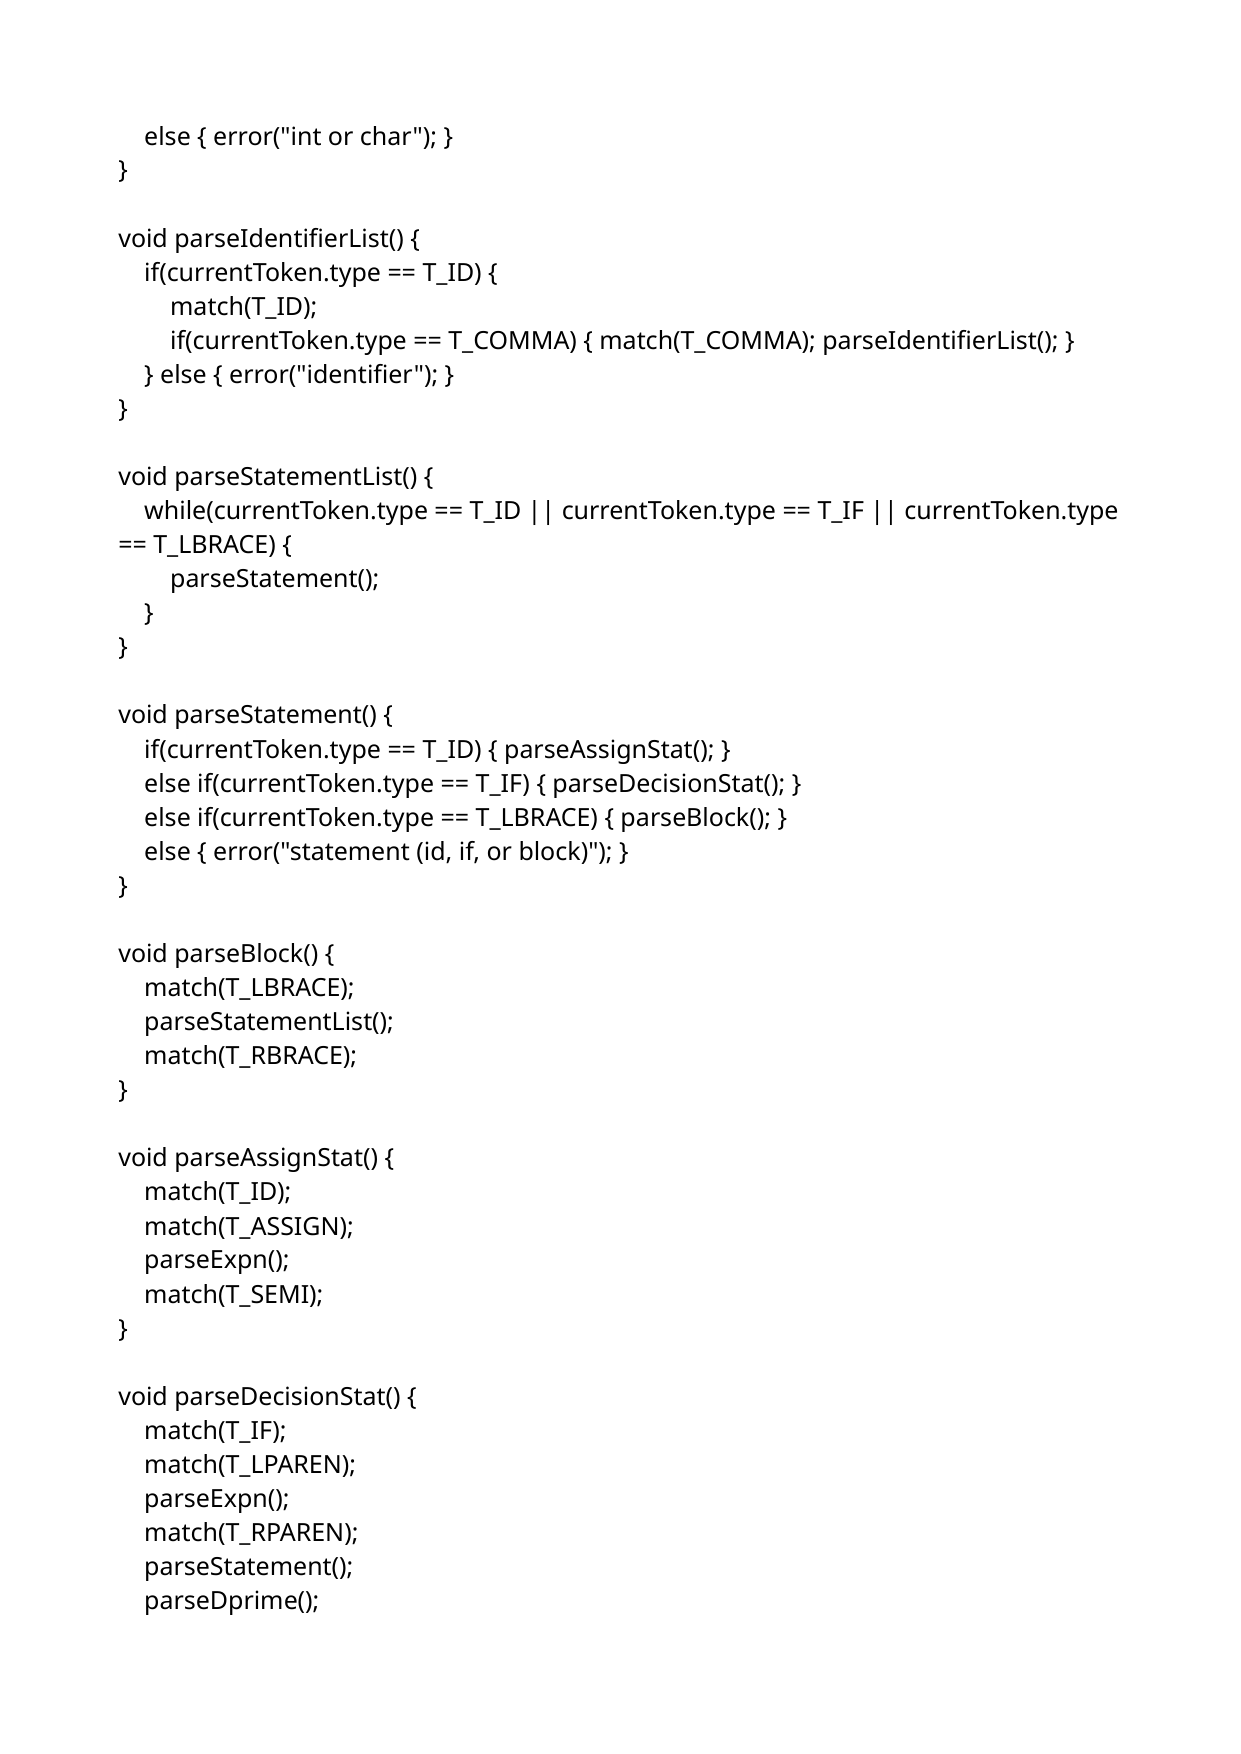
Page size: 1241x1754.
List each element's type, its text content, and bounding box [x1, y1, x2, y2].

text } [118, 595, 1122, 629]
text void parseDecisionStat() { [118, 1378, 1122, 1412]
text match(T_ASSIGN); [118, 1208, 1122, 1242]
text parseStatement(); [118, 1549, 1122, 1583]
text else if(currentToken.type == T_IF) { parseDecisionStat(); } [118, 765, 1122, 799]
text else if(currentToken.type == T_LBRACE) { parseBlock(); } [118, 799, 1122, 833]
text match(T_LBRACE); [118, 970, 1122, 1004]
text match(T_RBRACE); [118, 1038, 1122, 1072]
text if(currentToken.type == T_ID) { parseAssignStat(); } [118, 731, 1122, 765]
text parseStatement(); [118, 561, 1122, 595]
text parseDprime(); [118, 1583, 1122, 1617]
text } else { error("identifier"); } [118, 357, 1122, 391]
text void parseStatementList() { [118, 459, 1122, 493]
text match(T_SEMI); [118, 1276, 1122, 1310]
text match(T_IF); [118, 1412, 1122, 1447]
text } [118, 152, 1122, 186]
text if(currentToken.type == T_ID) { [118, 254, 1122, 288]
text } [118, 1072, 1122, 1106]
text match(T_ID); [118, 1174, 1122, 1208]
text void parseStatement() { [118, 697, 1122, 731]
text parseExpn(); [118, 1481, 1122, 1515]
text } [118, 629, 1122, 663]
text else { error("int or char"); } [118, 118, 1122, 152]
text match(T_ID); [118, 288, 1122, 322]
text match(T_RPAREN); [118, 1515, 1122, 1549]
text } [118, 1310, 1122, 1344]
text void parseBlock() { [118, 936, 1122, 970]
text match(T_LPAREN); [118, 1447, 1122, 1481]
text parseExpn(); [118, 1242, 1122, 1276]
text void parseIdentifierList() { [118, 220, 1122, 254]
text void parseAssignStat() { [118, 1140, 1122, 1174]
text if(currentToken.type == T_COMMA) { match(T_COMMA); parseIdentifierList(); } [118, 322, 1122, 357]
text } [118, 867, 1122, 902]
text else { error("statement (id, if, or block)"); } [118, 833, 1122, 867]
text } [118, 391, 1122, 425]
text parseStatementList(); [118, 1004, 1122, 1038]
text while(currentToken.type == T_ID || currentToken.type == T_IF || currentToken.type == T_LBRACE) { [118, 493, 1122, 561]
